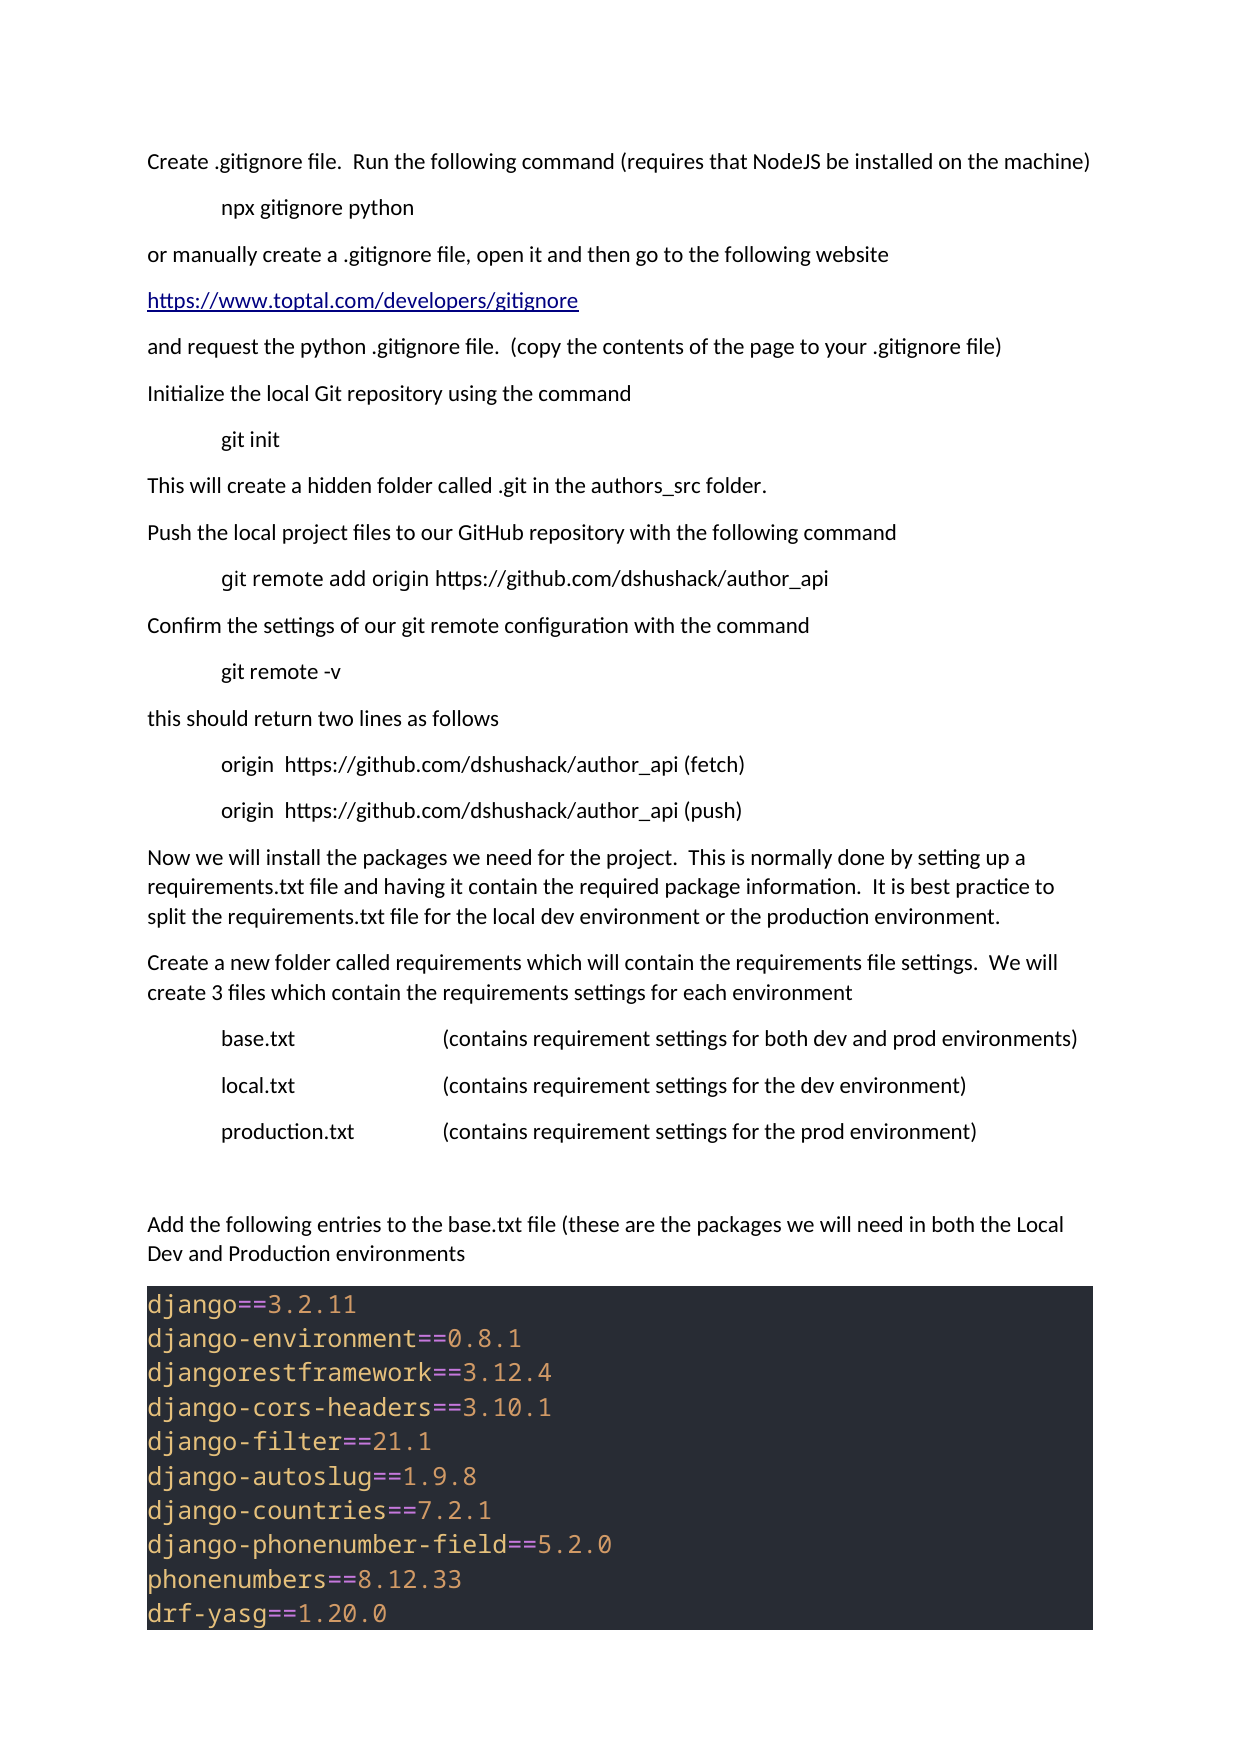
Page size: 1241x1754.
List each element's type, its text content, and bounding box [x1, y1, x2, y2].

text djangorestframework==3.12.4 [147, 1355, 1093, 1389]
text django==3.2.11 [147, 1286, 1093, 1320]
text phonenumbers==8.12.33 [147, 1561, 1093, 1595]
text Create a new folder called requirements which will contain the requirements file settings. We will create 3 files which contain the requirements settings for each environment [147, 948, 1093, 1006]
text This will create a hidden folder called .git in the authors_src folder. [147, 471, 1093, 499]
text Now we will install the packages we need for the project. This is normally done by setting up a requirements.txt file and having it contain the required package information. It is best practice to split the requirements.txt file for the local dev environment or the production environment. [147, 843, 1093, 930]
text or manually create a .gitignore file, open it and then go to the following website [147, 240, 1093, 268]
text git init [147, 425, 1093, 453]
text django-environment==0.8.1 [147, 1320, 1093, 1355]
text production.txt (contains requirement settings for the prod environment) [147, 1117, 1093, 1145]
text git remote add origin https://github.com/dshushack/author_api [147, 564, 1093, 593]
text this should return two lines as follows [147, 704, 1093, 732]
text django-filter==21.1 [147, 1423, 1093, 1458]
text local.txt (contains requirement settings for the dev environment) [147, 1071, 1093, 1099]
text drf-yasg==1.20.0 [147, 1595, 1093, 1630]
text origin https://github.com/dshushack/author_api (push) [147, 796, 1093, 824]
text django-phonenumber-field==5.2.0 [147, 1527, 1093, 1561]
text https://www.toptal.com/developers/gitignore [147, 286, 1093, 314]
text Create .gitignore file. Run the following command (requires that NodeJS be installed on the machine) [147, 147, 1093, 175]
text npx gitignore python [147, 193, 1093, 221]
text django-cors-headers==3.10.1 [147, 1389, 1093, 1423]
text Add the following entries to the base.txt file (these are the packages we will need in both the Local Dev and Production environments [147, 1210, 1093, 1268]
text Initialize the local Git repository using the command [147, 379, 1093, 407]
text django-countries==7.2.1 [147, 1492, 1093, 1527]
text and request the python .gitignore file. (copy the contents of the page to your .gitignore file) [147, 332, 1093, 360]
text Confirm the settings of our git remote configuration with the command [147, 611, 1093, 639]
text django-autoslug==1.9.8 [147, 1458, 1093, 1492]
text base.txt (contains requirement settings for both dev and prod environments) [147, 1024, 1093, 1052]
text Push the local project files to our GitHub repository with the following command [147, 518, 1093, 546]
text git remote -v [147, 657, 1093, 685]
text origin https://github.com/dshushack/author_api (fetch) [147, 750, 1093, 778]
